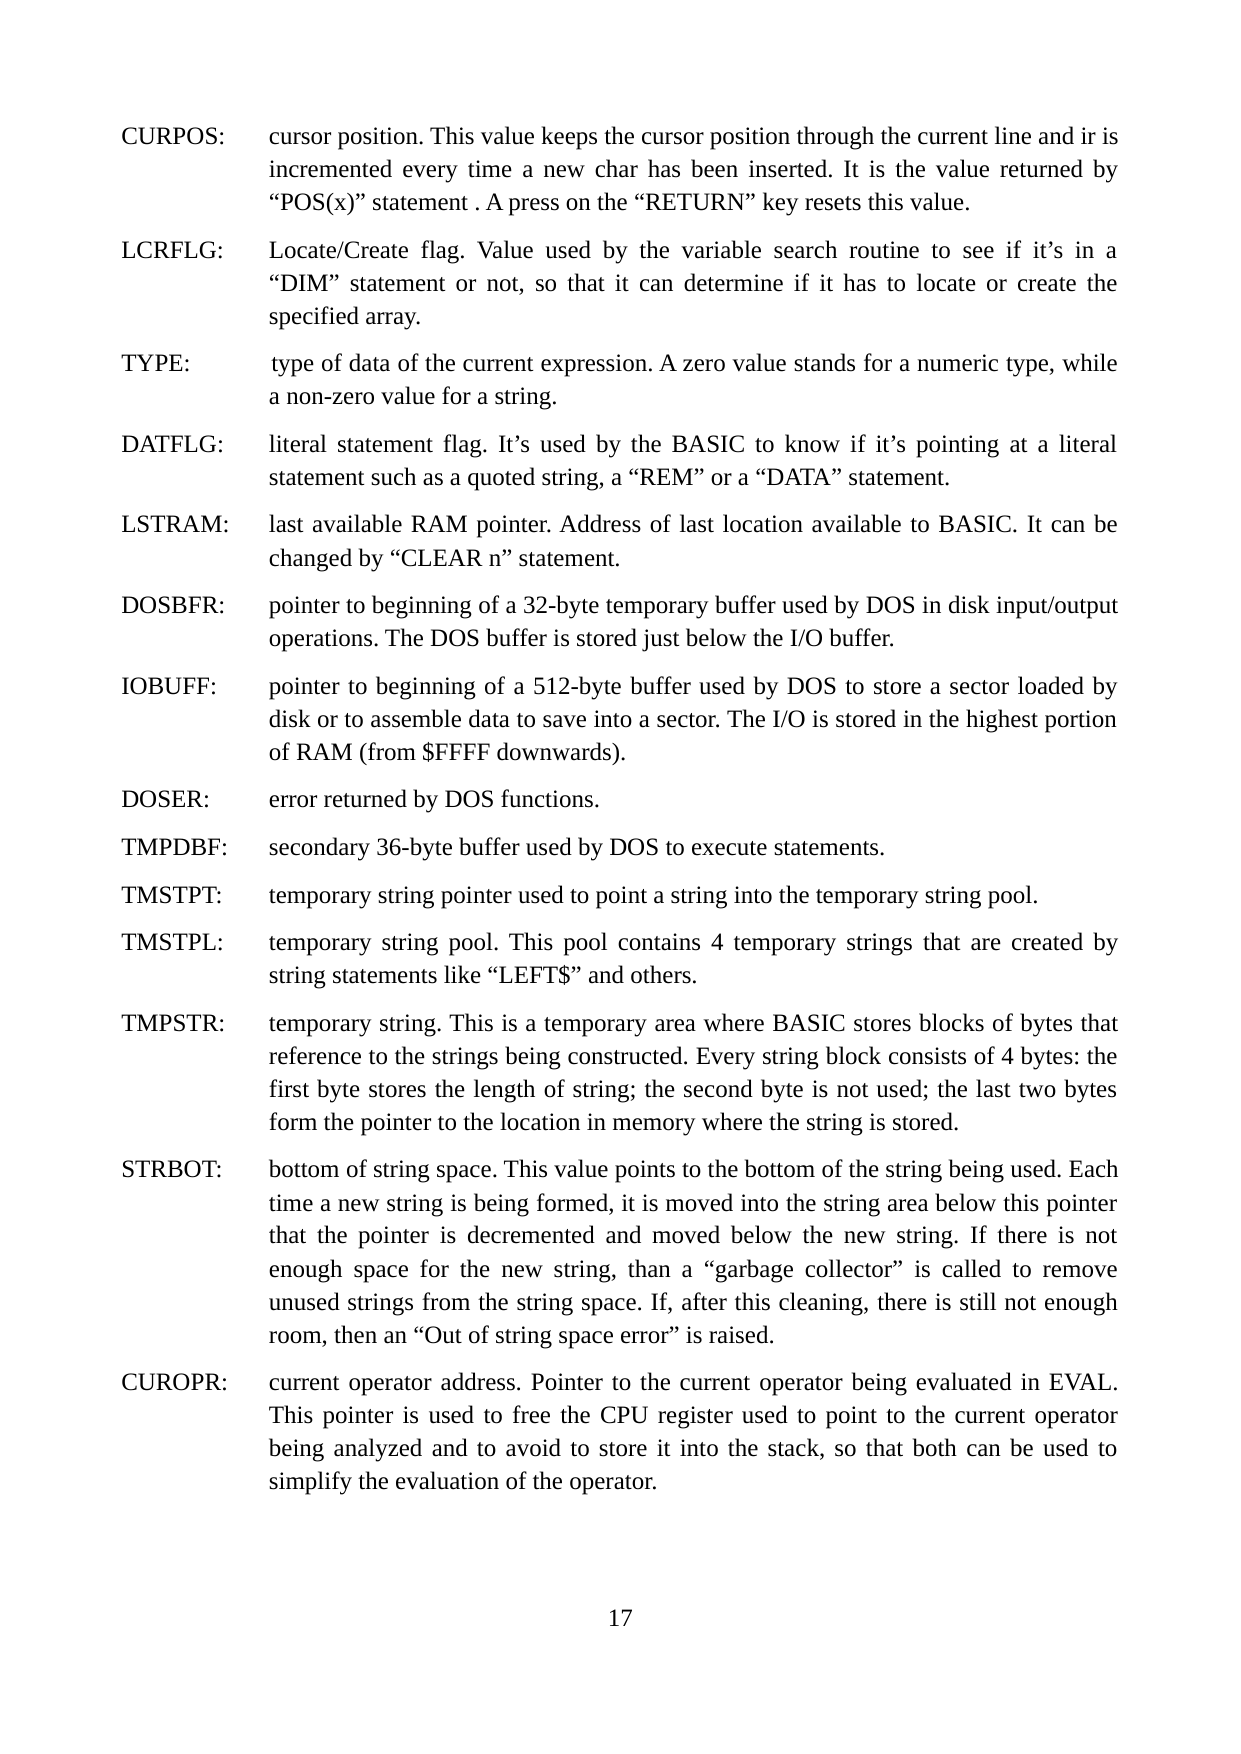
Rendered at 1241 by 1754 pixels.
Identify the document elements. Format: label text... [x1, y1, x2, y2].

text STRBOT: bottom of string space. This value points to the bottom of the string being used. Each time a new string is being formed, it is moved into the string area below this pointer that the pointer is decremented and moved below the new string. If there is not enough space for the new string, than a “garbage collector” is called to remove unused strings from the string space. If, after this cleaning, there is still not enough room, then an “Out of string space error” is raised. [121, 1154, 1119, 1348]
text TMPDBF: secondary 36-byte buffer used by DOS to execute statements. [121, 832, 1119, 861]
text TMSTPL: temporary string pool. This pool contains 4 temporary strings that are created by string statements like “LEFT$” and others. [121, 927, 1119, 989]
text DOSER: error returned by DOS functions. [121, 784, 1119, 813]
text CURPOS: cursor position. This value keeps the cursor position through the current line and ir is incremented every time a new char has been inserted. It is the value returned by “POS(x)” statement . A press on the “RETURN” key resets this value. [121, 121, 1119, 216]
text LSTRAM: last available RAM pointer. Address of last location available to BASIC. It can be changed by “CLEAR n” statement. [121, 509, 1119, 571]
text DOSBFR: pointer to beginning of a 32-byte temporary buffer used by DOS in disk input/output operations. The DOS buffer is stored just below the I/O buffer. [121, 590, 1119, 652]
text IOBUFF: pointer to beginning of a 512-byte buffer used by DOS to store a sector loaded by disk or to assemble data to save into a sector. The I/O is stored in the highest portion of RAM (from $FFFF downwards). [121, 671, 1119, 766]
text TMSTPT: temporary string pointer used to point a string into the temporary string pool. [121, 880, 1119, 908]
text LCRFLG: Locate/Create flag. Value used by the variable search routine to see if it’s in a “DIM” statement or not, so that it can determine if it has to locate or create the specified array. [121, 235, 1119, 329]
text TYPE: type of data of the current expression. A zero value stands for a numeric type, while a non-zero value for a string. [121, 348, 1119, 410]
text DATFLG: literal statement flag. It’s used by the BASIC to know if it’s pointing at a literal statement such as a quoted string, a “REM” or a “DATA” statement. [121, 429, 1119, 491]
text CUROPR: current operator address. Pointer to the current operator being evaluated in EVAL. This pointer is used to free the CPU register used to point to the current operator being analyzed and to avoid to store it into the stack, so that both can be used to simplify the evaluation of the operator. [121, 1367, 1119, 1495]
text TMPSTR: temporary string. This is a temporary area where BASIC stores blocks of bytes that reference to the strings being constructed. Every string block consists of 4 bytes: the first byte stores the length of string; the second byte is not used; the last two bytes form the pointer to the location in memory where the string is stored. [121, 1008, 1119, 1136]
